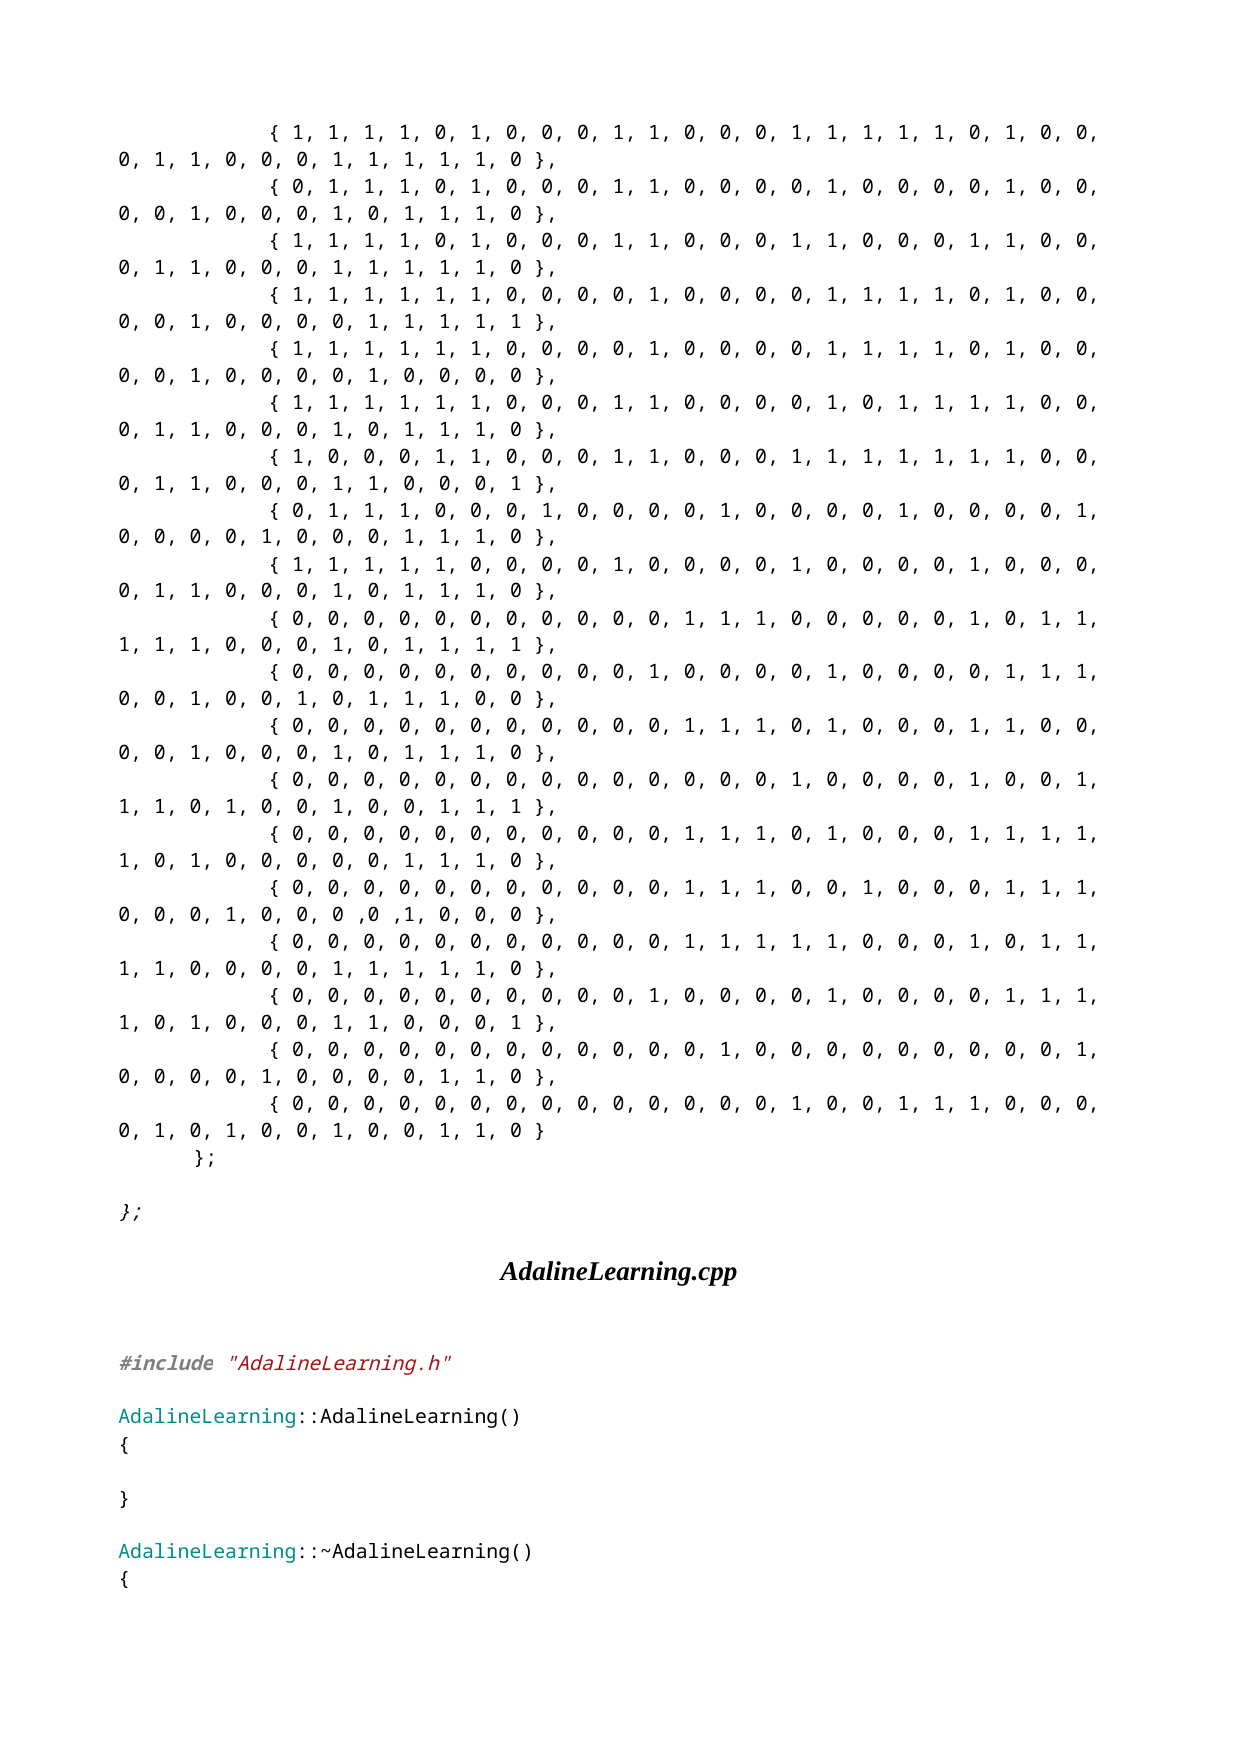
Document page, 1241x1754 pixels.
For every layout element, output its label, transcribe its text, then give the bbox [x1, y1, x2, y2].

text { 1, 1, 1, 1, 0, 1, 0, 0, 0, 1, 1, 0, 0, 0, 1, 1, 1, 1, 1, 0, 1, 0, 0, 0, 1, 1, 0, 0, 0, 1, 1, 1, 1, 1, 0 }, [118, 118, 1122, 172]
text AdalineLearning.cpp [118, 1255, 1122, 1287]
text { 0, 0, 0, 0, 0, 0, 0, 0, 0, 0, 0, 1, 1, 1, 0, 0, 0, 0, 0, 1, 0, 1, 1, 1, 1, 1, 0, 0, 0, 1, 0, 1, 1, 1, 1 }, [118, 604, 1122, 658]
text { 1, 1, 1, 1, 0, 1, 0, 0, 0, 1, 1, 0, 0, 0, 1, 1, 0, 0, 0, 1, 1, 0, 0, 0, 1, 1, 0, 0, 0, 1, 1, 1, 1, 1, 0 }, [118, 226, 1122, 280]
text { [118, 1565, 1122, 1592]
text { 0, 1, 1, 1, 0, 0, 0, 1, 0, 0, 0, 0, 1, 0, 0, 0, 0, 1, 0, 0, 0, 0, 1, 0, 0, 0, 0, 1, 0, 0, 0, 1, 1, 1, 0 }, [118, 496, 1122, 550]
text AdalineLearning::~AdalineLearning() [118, 1538, 1122, 1565]
text { 0, 0, 0, 0, 0, 0, 0, 0, 0, 0, 0, 0, 1, 0, 0, 0, 0, 0, 0, 0, 0, 0, 1, 0, 0, 0, 0, 1, 0, 0, 0, 0, 1, 1, 0 }, [118, 1035, 1122, 1089]
text { 1, 1, 1, 1, 1, 0, 0, 0, 0, 1, 0, 0, 0, 0, 1, 0, 0, 0, 0, 1, 0, 0, 0, 0, 1, 1, 0, 0, 0, 1, 0, 1, 1, 1, 0 }, [118, 550, 1122, 604]
text { 0, 0, 0, 0, 0, 0, 0, 0, 0, 0, 0, 1, 1, 1, 1, 1, 0, 0, 0, 1, 0, 1, 1, 1, 1, 0, 0, 0, 0, 1, 1, 1, 1, 1, 0 }, [118, 927, 1122, 981]
text #include "AdalineLearning.h" [118, 1349, 1122, 1376]
text { 0, 0, 0, 0, 0, 0, 0, 0, 0, 0, 0, 1, 1, 1, 0, 1, 0, 0, 0, 1, 1, 0, 0, 0, 0, 1, 0, 0, 0, 1, 0, 1, 1, 1, 0 }, [118, 712, 1122, 766]
text { 1, 1, 1, 1, 1, 1, 0, 0, 0, 1, 1, 0, 0, 0, 0, 1, 0, 1, 1, 1, 1, 0, 0, 0, 1, 1, 0, 0, 0, 1, 0, 1, 1, 1, 0 }, [118, 388, 1122, 442]
text { 0, 0, 0, 0, 0, 0, 0, 0, 0, 0, 0, 1, 1, 1, 0, 1, 0, 0, 0, 1, 1, 1, 1, 1, 0, 1, 0, 0, 0, 0, 0, 1, 1, 1, 0 }, [118, 819, 1122, 873]
text { [118, 1430, 1122, 1457]
text { 0, 0, 0, 0, 0, 0, 0, 0, 0, 0, 1, 0, 0, 0, 0, 1, 0, 0, 0, 0, 1, 1, 1, 0, 0, 1, 0, 0, 1, 0, 1, 1, 1, 0, 0 }, [118, 658, 1122, 712]
text { 1, 1, 1, 1, 1, 1, 0, 0, 0, 0, 1, 0, 0, 0, 0, 1, 1, 1, 1, 0, 1, 0, 0, 0, 0, 1, 0, 0, 0, 0, 1, 1, 1, 1, 1 }, [118, 280, 1122, 334]
text AdalineLearning::AdalineLearning() [118, 1403, 1122, 1430]
text { 1, 1, 1, 1, 1, 1, 0, 0, 0, 0, 1, 0, 0, 0, 0, 1, 1, 1, 1, 0, 1, 0, 0, 0, 0, 1, 0, 0, 0, 0, 1, 0, 0, 0, 0 }, [118, 334, 1122, 388]
text }; [118, 1143, 1122, 1170]
text { 0, 0, 0, 0, 0, 0, 0, 0, 0, 0, 0, 0, 0, 0, 1, 0, 0, 1, 1, 1, 0, 0, 0, 0, 1, 0, 1, 0, 0, 1, 0, 0, 1, 1, 0 } [118, 1089, 1122, 1143]
text } [118, 1484, 1122, 1511]
text { 0, 0, 0, 0, 0, 0, 0, 0, 0, 0, 0, 1, 1, 1, 0, 0, 1, 0, 0, 0, 1, 1, 1, 0, 0, 0, 1, 0, 0, 0 ,0 ,1, 0, 0, 0 }, [118, 873, 1122, 927]
text { 0, 0, 0, 0, 0, 0, 0, 0, 0, 0, 1, 0, 0, 0, 0, 1, 0, 0, 0, 0, 1, 1, 1, 1, 0, 1, 0, 0, 0, 1, 1, 0, 0, 0, 1 }, [118, 981, 1122, 1035]
text }; [118, 1170, 1122, 1224]
text { 0, 0, 0, 0, 0, 0, 0, 0, 0, 0, 0, 0, 0, 0, 1, 0, 0, 0, 0, 1, 0, 0, 1, 1, 1, 0, 1, 0, 0, 1, 0, 0, 1, 1, 1 }, [118, 766, 1122, 819]
text { 1, 0, 0, 0, 1, 1, 0, 0, 0, 1, 1, 0, 0, 0, 1, 1, 1, 1, 1, 1, 1, 0, 0, 0, 1, 1, 0, 0, 0, 1, 1, 0, 0, 0, 1 }, [118, 442, 1122, 496]
text { 0, 1, 1, 1, 0, 1, 0, 0, 0, 1, 1, 0, 0, 0, 0, 1, 0, 0, 0, 0, 1, 0, 0, 0, 0, 1, 0, 0, 0, 1, 0, 1, 1, 1, 0 }, [118, 172, 1122, 226]
